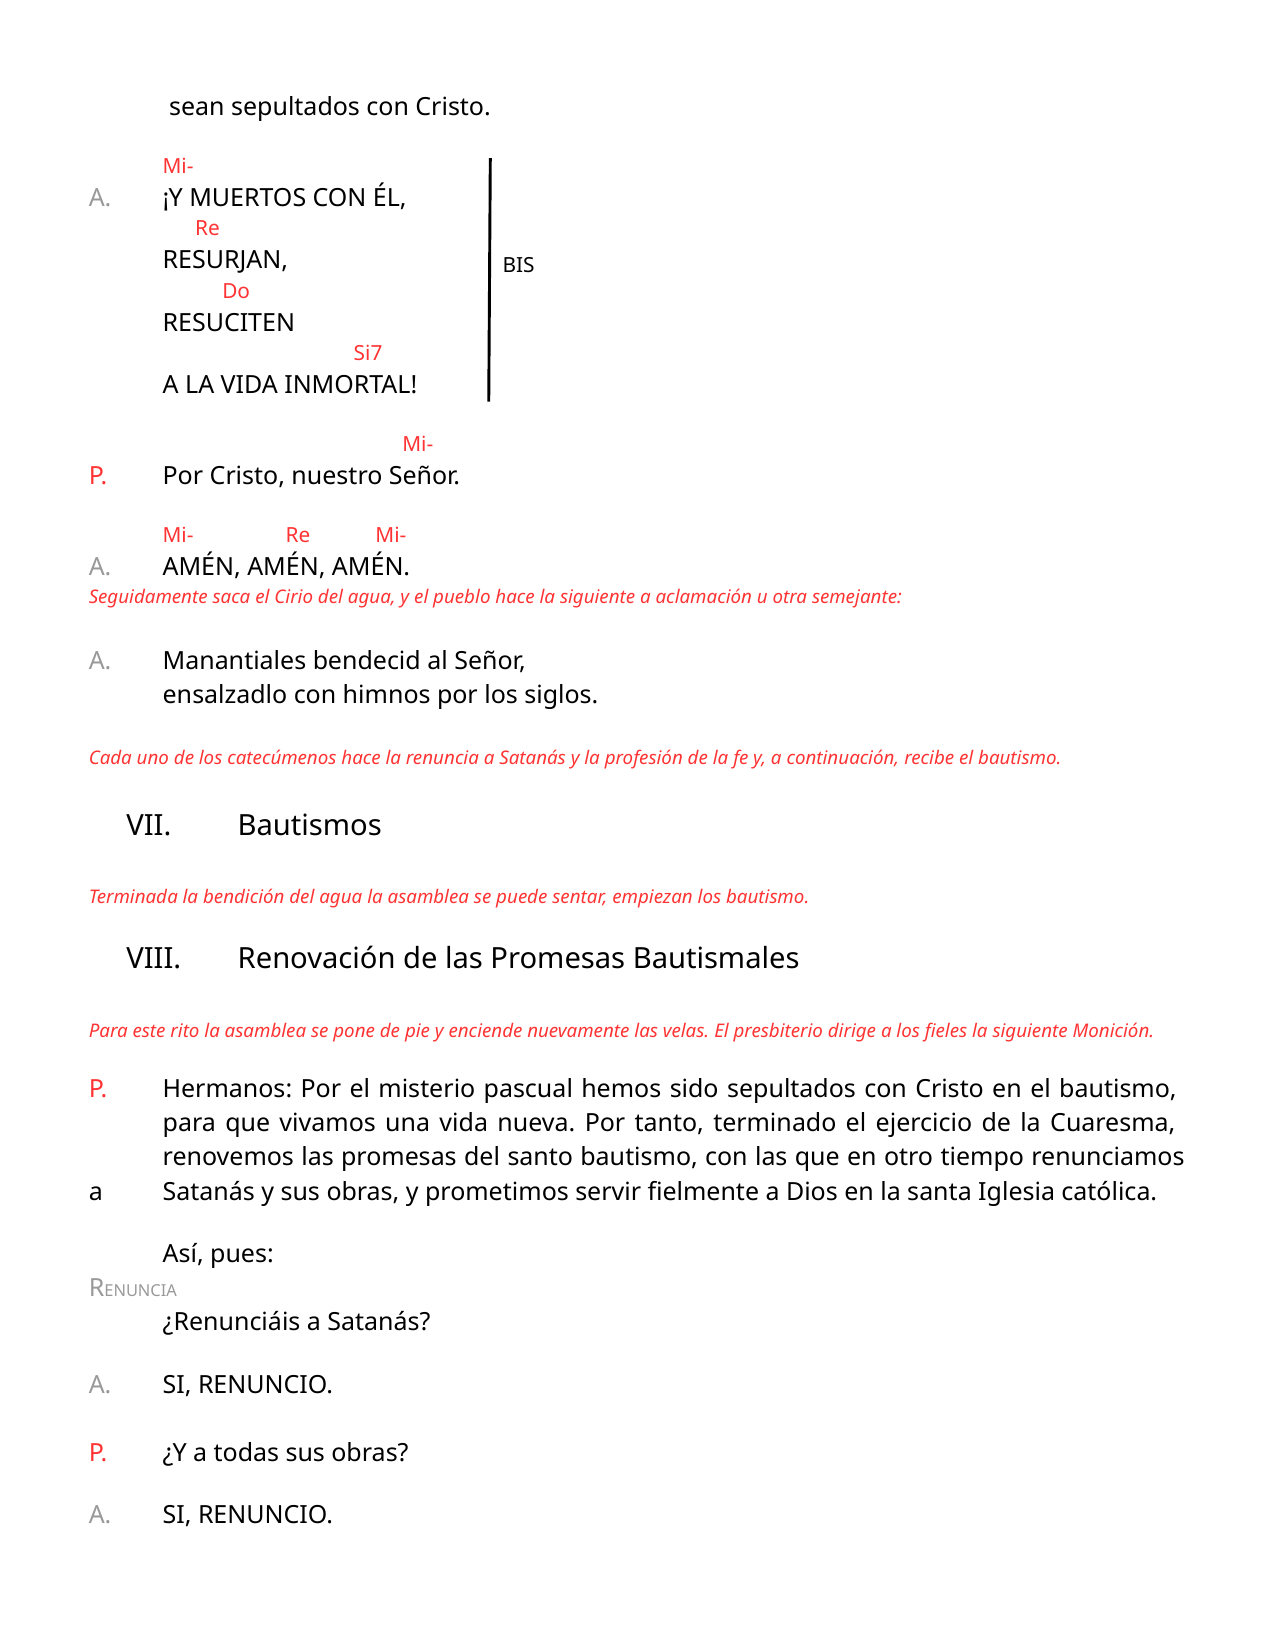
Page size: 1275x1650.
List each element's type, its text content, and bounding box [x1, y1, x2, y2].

list Bautismos [126, 804, 1186, 844]
text P. ¿Y a todas sus obras? [88, 1434, 1186, 1468]
text A. Manantiales bendecid al Señor, [88, 642, 1186, 677]
text Mi- [88, 429, 1186, 458]
text RESURJAN, [88, 242, 488, 276]
text [491, 367, 1186, 401]
text Mi- [88, 151, 1186, 179]
text A. SI, RENUNCIO. [88, 1366, 1186, 1400]
text A. AMÉN, AMÉN, AMÉN. [88, 549, 1186, 583]
text Mi- Re Mi- [88, 520, 1186, 549]
text RESURJAN, [492, 242, 1186, 276]
list Renovación de las Promesas Bautismales [126, 938, 1186, 977]
text [492, 179, 1186, 213]
text Para este rito la asamblea se pone de pie y enciende nuevamente las velas. El presbiterio dirige a los fieles la siguiente Monición. [88, 1017, 1186, 1042]
text sean sepultados con Cristo. [88, 88, 1186, 123]
text A. SI, RENUNCIO. [88, 1497, 1186, 1531]
text [491, 304, 1186, 338]
text A. ¡Y MUERTOS CON ÉL, [88, 179, 488, 213]
text ¿Renunciáis a Satanás? [88, 1304, 1186, 1338]
text Do [88, 276, 488, 304]
text Así, pues: [88, 1236, 1186, 1270]
text P. Hermanos: Por el misterio pascual hemos sido sepultados con Cristo en el bautismo, para que vivamos una vida nueva. Por tanto, terminado el ejercicio de la Cuaresma, renovemos las promesas del santo bautismo, con las que en otro tiempo renunciamos a Satanás y sus obras, y prometimos servir fielmente a Dios en la santa Iglesia católica. [88, 1071, 1186, 1207]
text RESUCITEN [88, 304, 487, 338]
text Si7 [88, 338, 487, 367]
text Renuncia [88, 1270, 1186, 1304]
text ensalzadlo con himnos por los siglos. [88, 677, 1186, 711]
text A LA VIDA INMORTAL! [88, 367, 487, 401]
text Terminada la bendición del agua la asamblea se puede sentar, empiezan los bautismo. [88, 884, 1186, 909]
text [492, 213, 1186, 242]
text Seguidamente saca el Cirio del agua, y el pueblo hace la siguiente a aclamación u otra semejante: [88, 583, 1186, 608]
text [491, 338, 1186, 367]
text Re [88, 213, 488, 242]
text Cada uno de los catecúmenos hace la renuncia a Satanás y la profesión de la fe y, a continuación, recibe el bautismo. [88, 745, 1186, 770]
text P. Por Cristo, nuestro Señor. [88, 458, 1186, 492]
text [491, 276, 1186, 304]
